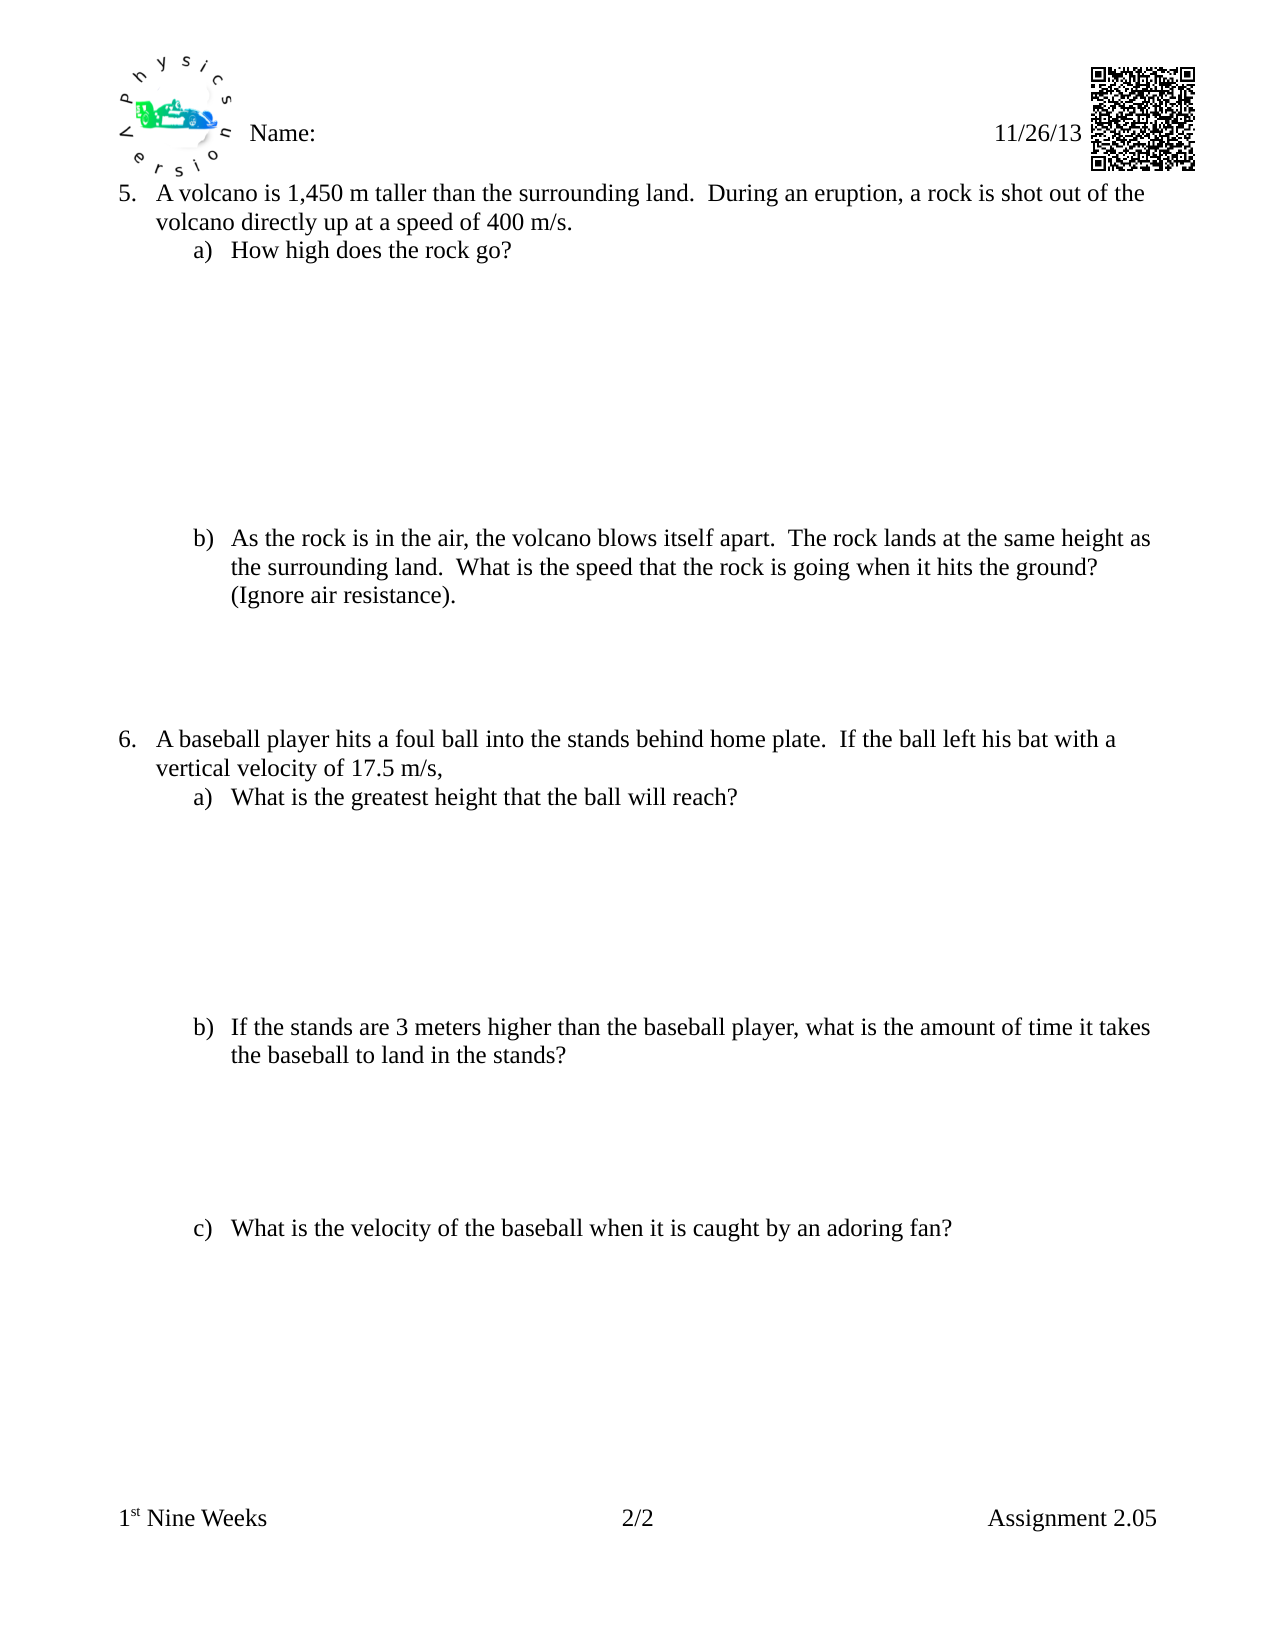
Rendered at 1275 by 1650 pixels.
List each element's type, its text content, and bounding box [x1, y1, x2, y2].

list How high does the rock go? [193, 236, 1157, 264]
list What is the velocity of the baseball when it is caught by an adoring fan? [193, 1213, 1157, 1242]
list A baseball player hits a foul ball into the stands behind home plate. If the ball left his bat with a vertical velocity of 17.5 m/s, [118, 724, 1157, 782]
list If the stands are 3 meters higher than the baseball player, what is the amount of time it takes the baseball to land in the stands? [193, 1012, 1157, 1069]
picture [119, 56, 232, 177]
list As the rock is in the air, the volcano blows itself apart. The rock lands at the same height as the surrounding land. What is the speed that the rock is going when it hits the ground? (Ignore air resistance). [193, 523, 1157, 609]
list What is the greatest height that the ball will reach? [193, 782, 1157, 811]
list A volcano is 1,450 m taller than the surrounding land. During an eruption, a rock is shot out of the volcano directly up at a speed of 400 m/s. [118, 176, 1157, 236]
picture [1082, 58, 1203, 179]
